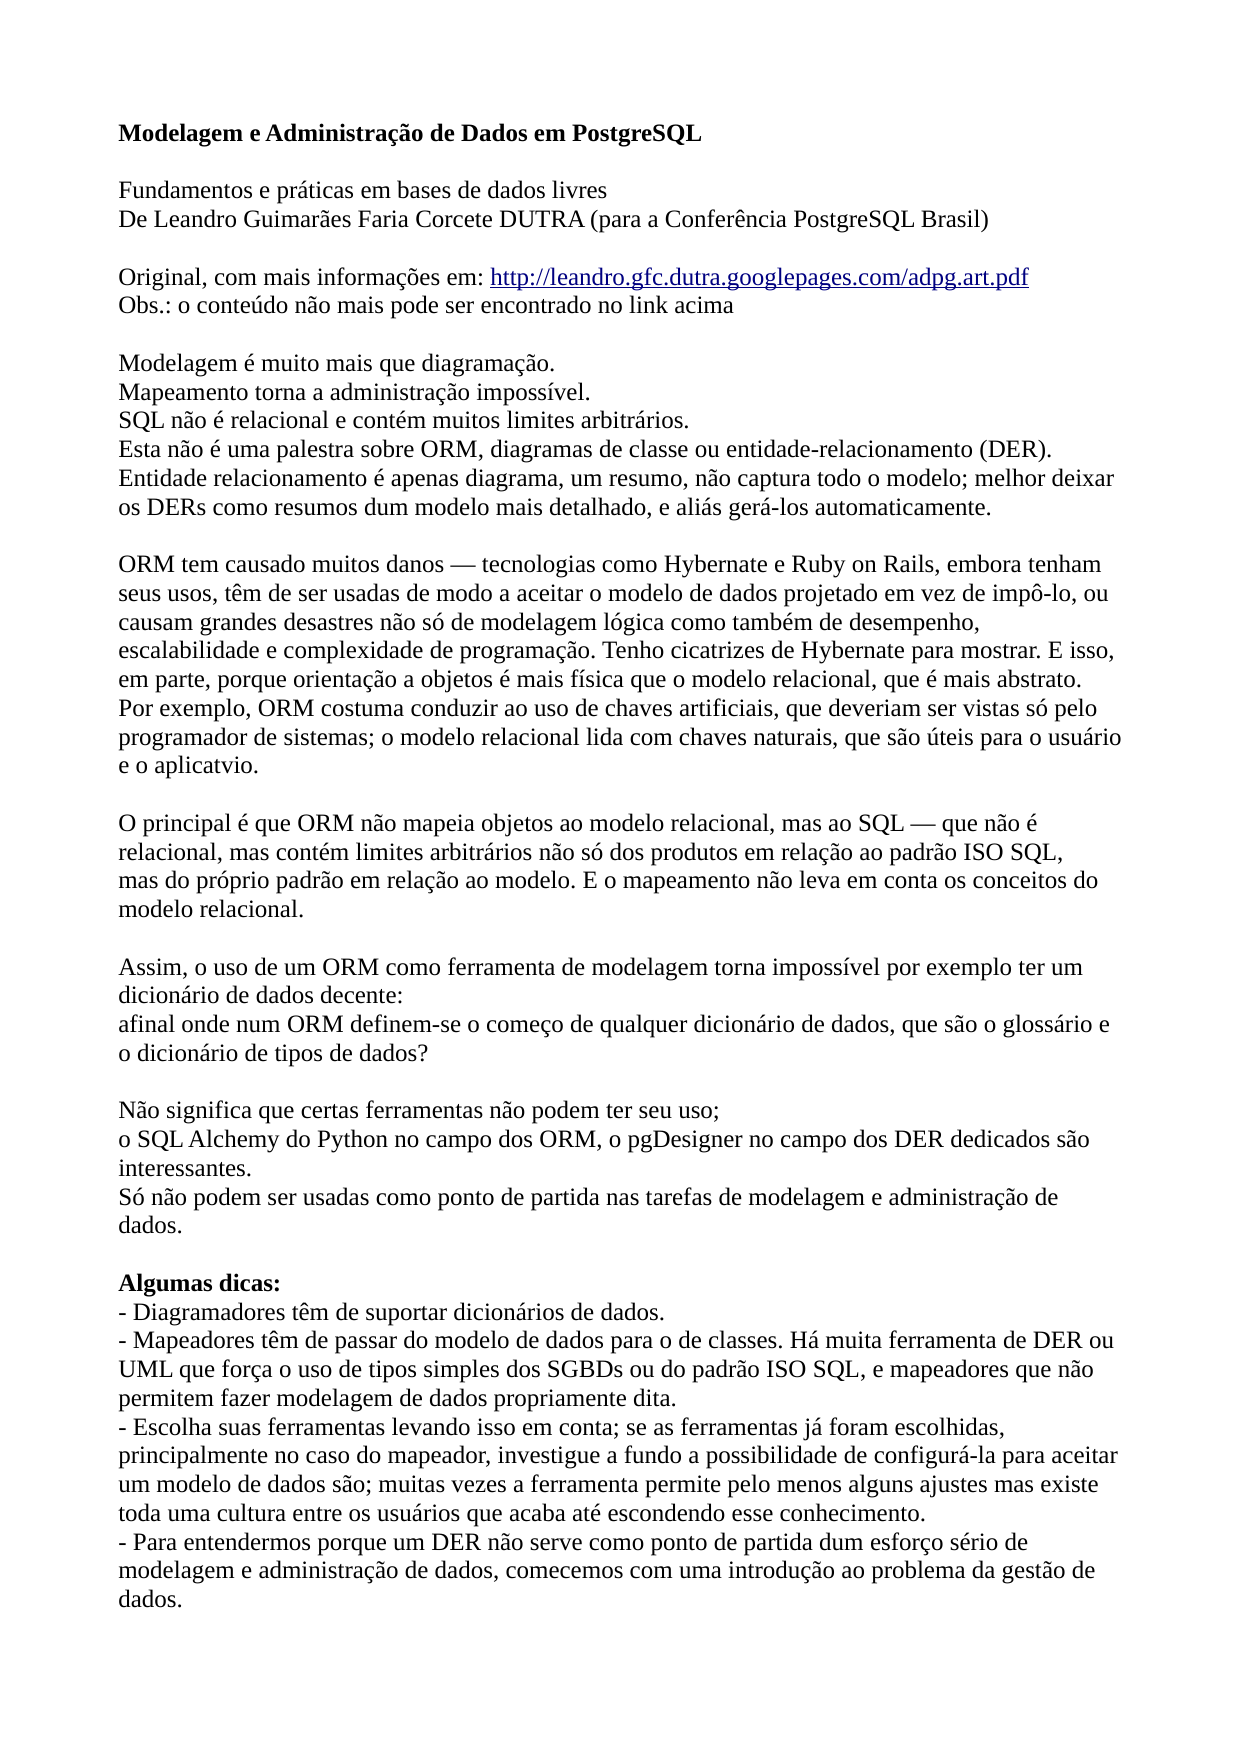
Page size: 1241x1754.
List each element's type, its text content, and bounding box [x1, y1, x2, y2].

text - Mapeadores têm de passar do modelo de dados para o de classes. Há muita ferramenta de DER ou UML que força o uso de tipos simples dos SGBDs ou do padrão ISO SQL, e mapeadores que não permitem fazer modelagem de dados propriamente dita. [118, 1326, 1122, 1412]
text Mapeamento torna a administração impossível. [118, 377, 1122, 406]
text Esta não é uma palestra sobre ORM, diagramas de classe ou entidade-relacionamento (DER). Entidade relacionamento é apenas diagrama, um resumo, não captura todo o modelo; melhor deixar os DERs como resumos dum modelo mais detalhado, e aliás gerá-los automaticamente. [118, 434, 1122, 521]
text De Leandro Guimarães Faria Corcete DUTRA (para a Conferência PostgreSQL Brasil) [118, 204, 1122, 233]
text Fundamentos e práticas em bases de dados livres [118, 176, 1122, 204]
text Original, com mais informações em: http://leandro.gfc.dutra.googlepages.com/adpg.art.pdf [118, 262, 1122, 291]
text o SQL Alchemy do Python no campo dos ORM, o pgDesigner no campo dos DER dedicados são interessantes. [118, 1124, 1122, 1182]
text ORM tem causado muitos danos — tecnologias como Hybernate e Ruby on Rails, embora tenham seus usos, têm de ser usadas de modo a aceitar o modelo de dados projetado em vez de impô-lo, ou causam grandes desastres não só de modelagem lógica como também de desempenho, escalabilidade e complexidade de programação. Tenho cicatrizes de Hybernate para mostrar. E isso, [118, 549, 1122, 664]
text - Para entendermos porque um DER não serve como ponto de partida dum esforço sério de modelagem e administração de dados, comecemos com uma introdução ao problema da gestão de dados. [118, 1527, 1122, 1613]
text mas do próprio padrão em relação ao modelo. E o mapeamento não leva em conta os conceitos do modelo relacional. [118, 866, 1122, 923]
text Modelagem e Administração de Dados em PostgreSQL [118, 118, 1122, 147]
text SQL não é relacional e contém muitos limites arbitrários. [118, 406, 1122, 434]
text Só não podem ser usadas como ponto de partida nas tarefas de modelagem e administração de dados. [118, 1182, 1122, 1239]
text Modelagem é muito mais que diagramação. [118, 348, 1122, 377]
text O principal é que ORM não mapeia objetos ao modelo relacional, mas ao SQL — que não é relacional, mas contém limites arbitrários não só dos produtos em relação ao padrão ISO SQL, [118, 808, 1122, 866]
text afinal onde num ORM definem-se o começo de qualquer dicionário de dados, que são o glossário e o dicionário de tipos de dados? [118, 1009, 1122, 1067]
text Assim, o uso de um ORM como ferramenta de modelagem torna impossível por exemplo ter um dicionário de dados decente: [118, 952, 1122, 1009]
text - Diagramadores têm de suportar dicionários de dados. [118, 1297, 1122, 1326]
text Não significa que certas ferramentas não podem ter seu uso; [118, 1096, 1122, 1124]
text Obs.: o conteúdo não mais pode ser encontrado no link acima [118, 291, 1122, 319]
text Algumas dicas: [118, 1268, 1122, 1297]
text - Escolha suas ferramentas levando isso em conta; se as ferramentas já foram escolhidas, principalmente no caso do mapeador, investigue a fundo a possibilidade de configurá-la para aceitar um modelo de dados são; muitas vezes a ferramenta permite pelo menos alguns ajustes mas existe toda uma cultura entre os usuários que acaba até escondendo esse conhecimento. [118, 1412, 1122, 1527]
text em parte, porque orientação a objetos é mais física que o modelo relacional, que é mais abstrato. Por exemplo, ORM costuma conduzir ao uso de chaves artificiais, que deveriam ser vistas só pelo programador de sistemas; o modelo relacional lida com chaves naturais, que são úteis para o usuário e o aplicatvio. [118, 664, 1122, 779]
